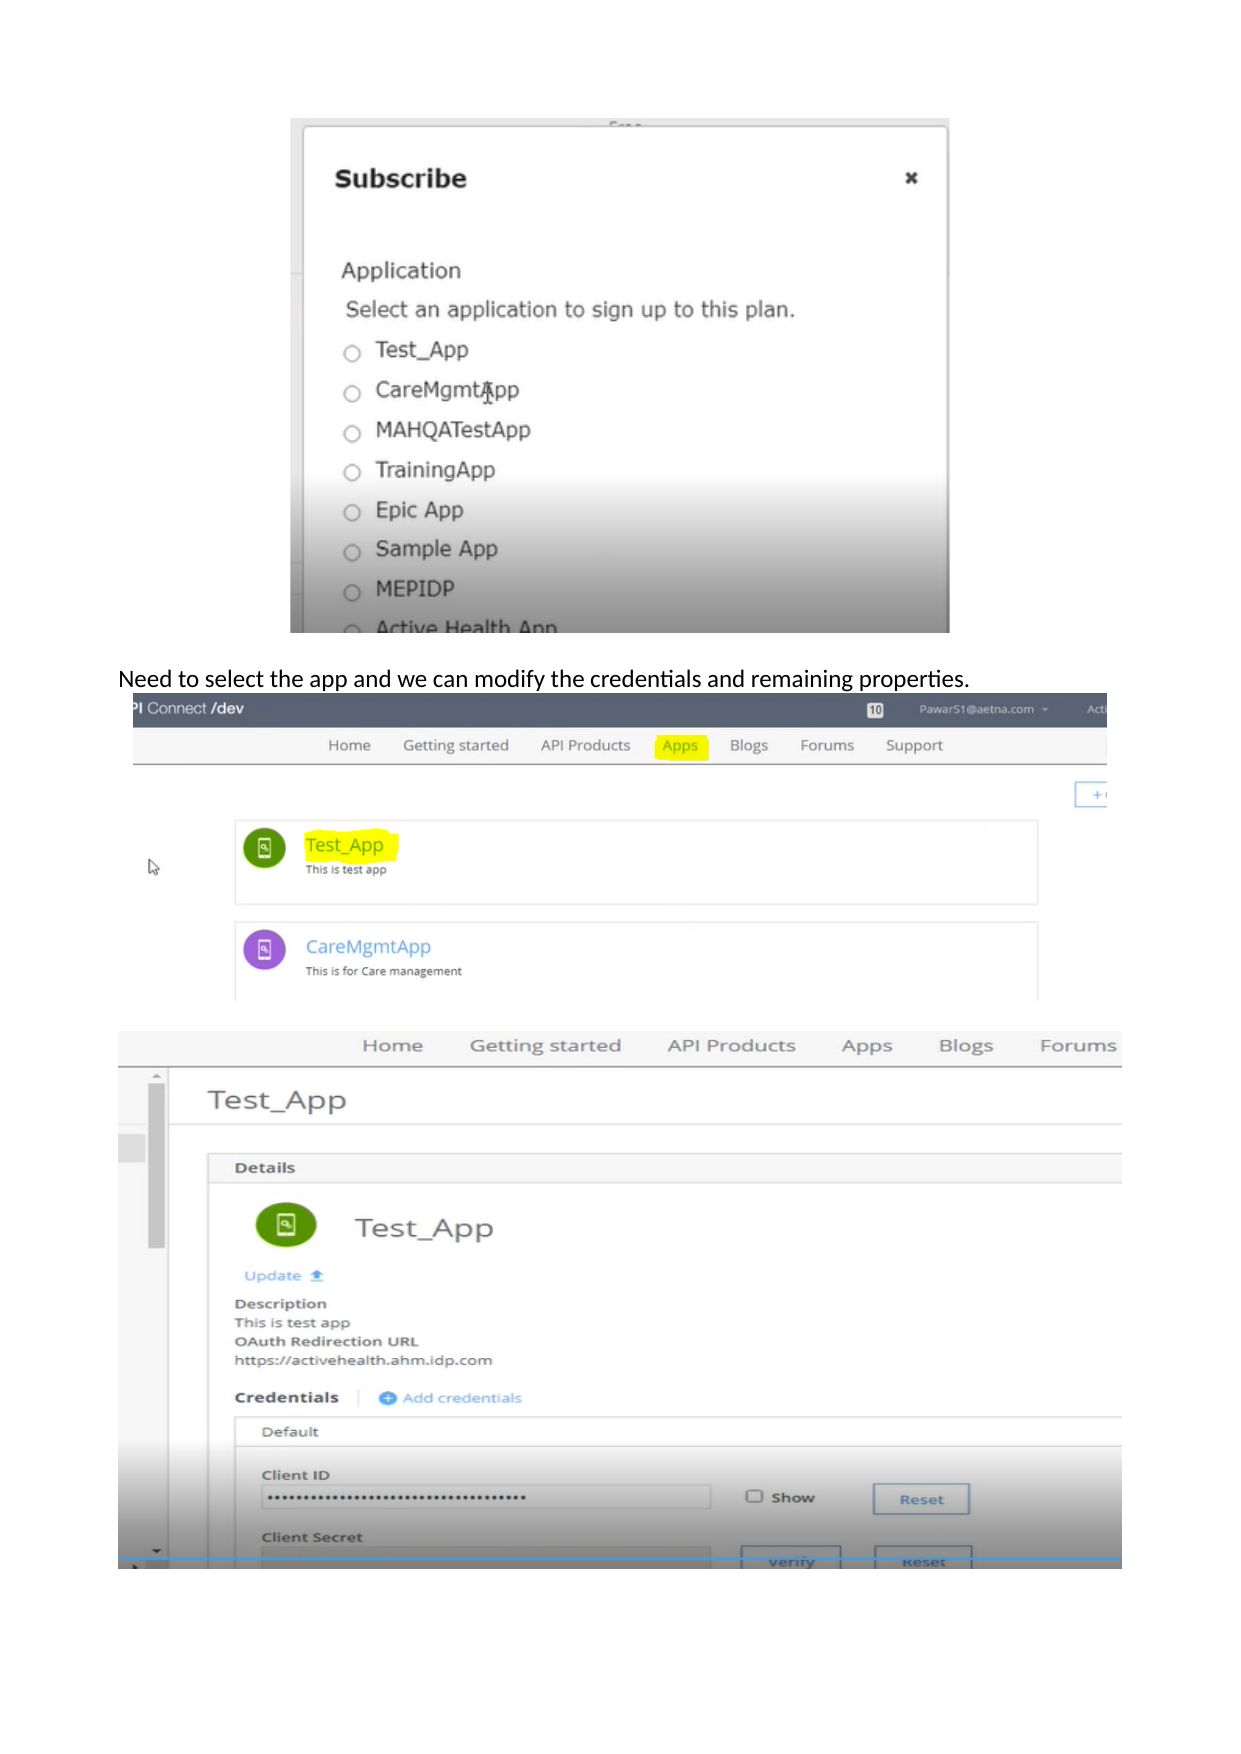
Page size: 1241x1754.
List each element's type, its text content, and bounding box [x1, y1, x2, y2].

picture [118, 1031, 1122, 1569]
picture [290, 118, 950, 633]
text Need to select the app and we can modify the credentials and remaining properties. [118, 663, 1122, 693]
picture [133, 693, 1107, 1001]
